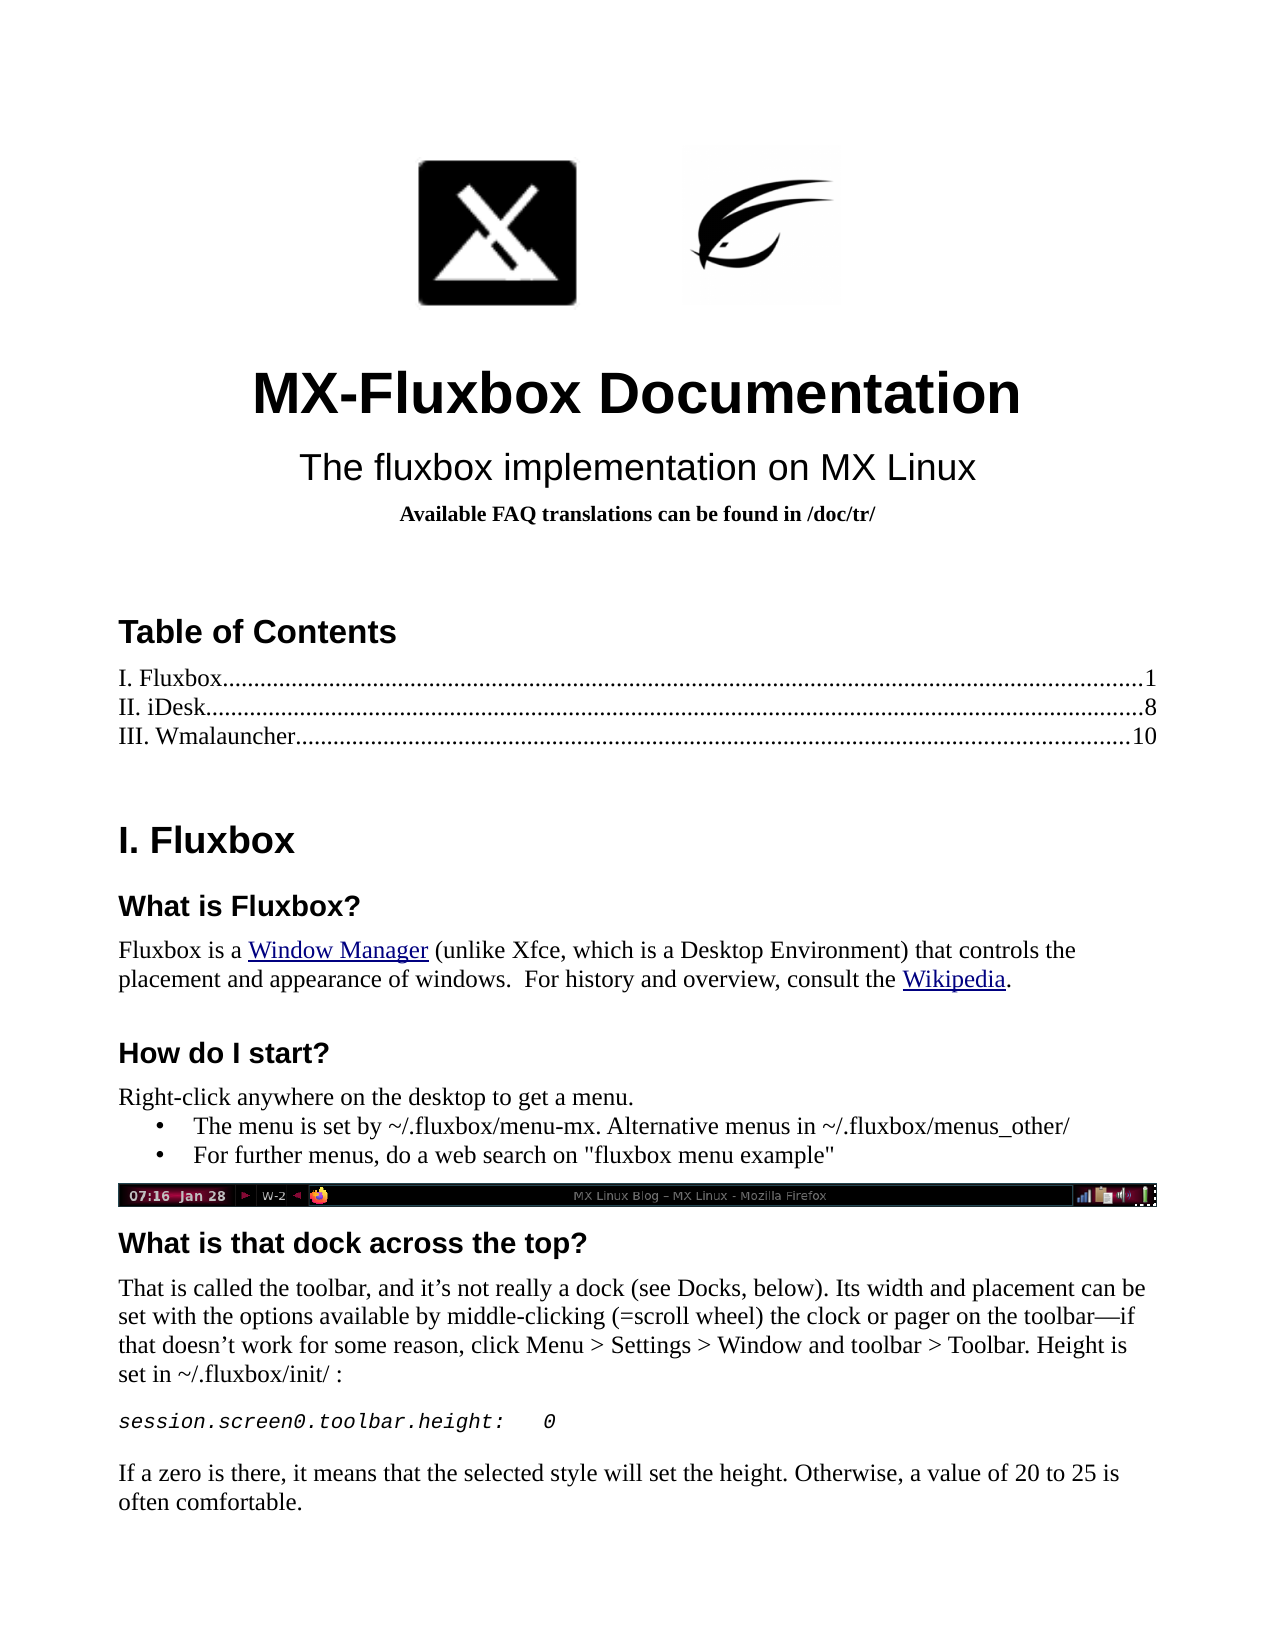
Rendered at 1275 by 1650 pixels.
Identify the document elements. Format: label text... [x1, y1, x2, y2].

subtitle What is Fluxbox? [118, 889, 1157, 923]
text Right-click anywhere on the desktop to get a menu. [118, 1082, 1157, 1111]
picture [415, 157, 581, 310]
subtitle Table of Contents [118, 613, 1157, 651]
subtitle The fluxbox implementation on MX Linux [118, 445, 1157, 488]
title MX-Fluxbox Documentation [118, 359, 1157, 426]
text III. Wmalauncher 10 [118, 721, 1157, 750]
text II. iDesk 8 [118, 692, 1157, 721]
text I. Fluxbox 1 [118, 663, 1157, 692]
text session.screen0.toolbar.height: 0 [118, 1411, 1157, 1435]
list The menu is set by ~/.fluxbox/menu-mx. Alternative menus in ~/.fluxbox/menus_other/ [156, 1111, 1157, 1140]
subtitle What is that dock across the top? [118, 1207, 1157, 1260]
picture [118, 1183, 1157, 1207]
subtitle How do I start? [118, 1036, 1157, 1070]
text Fluxbox is a Window Manager (unlike Xfce, which is a Desktop Environment) that controls the placement and appearance of windows. For history and overview, consult the Wikipedia. [118, 935, 1157, 993]
text Available FAQ translations can be found in /doc/tr/ [118, 501, 1157, 526]
picture [681, 145, 842, 305]
text That is called the toolbar, and it’s not really a dock (see Docks, below). Its width and placement can be set with the options available by middle-clicking (=scroll wheel) the clock or pager on the toolbar—if that doesn’t work for some reason, click Menu > Settings > Window and toolbar > Toolbar. Height is set in ~/.fluxbox/init/ : [118, 1273, 1157, 1388]
text If a zero is there, it means that the selected style will set the height. Otherwise, a value of 20 to 25 is often comfortable. [118, 1458, 1157, 1516]
list For further menus, do a web search on "fluxbox menu example" [156, 1140, 1157, 1169]
subtitle I. Fluxbox [118, 818, 1157, 862]
